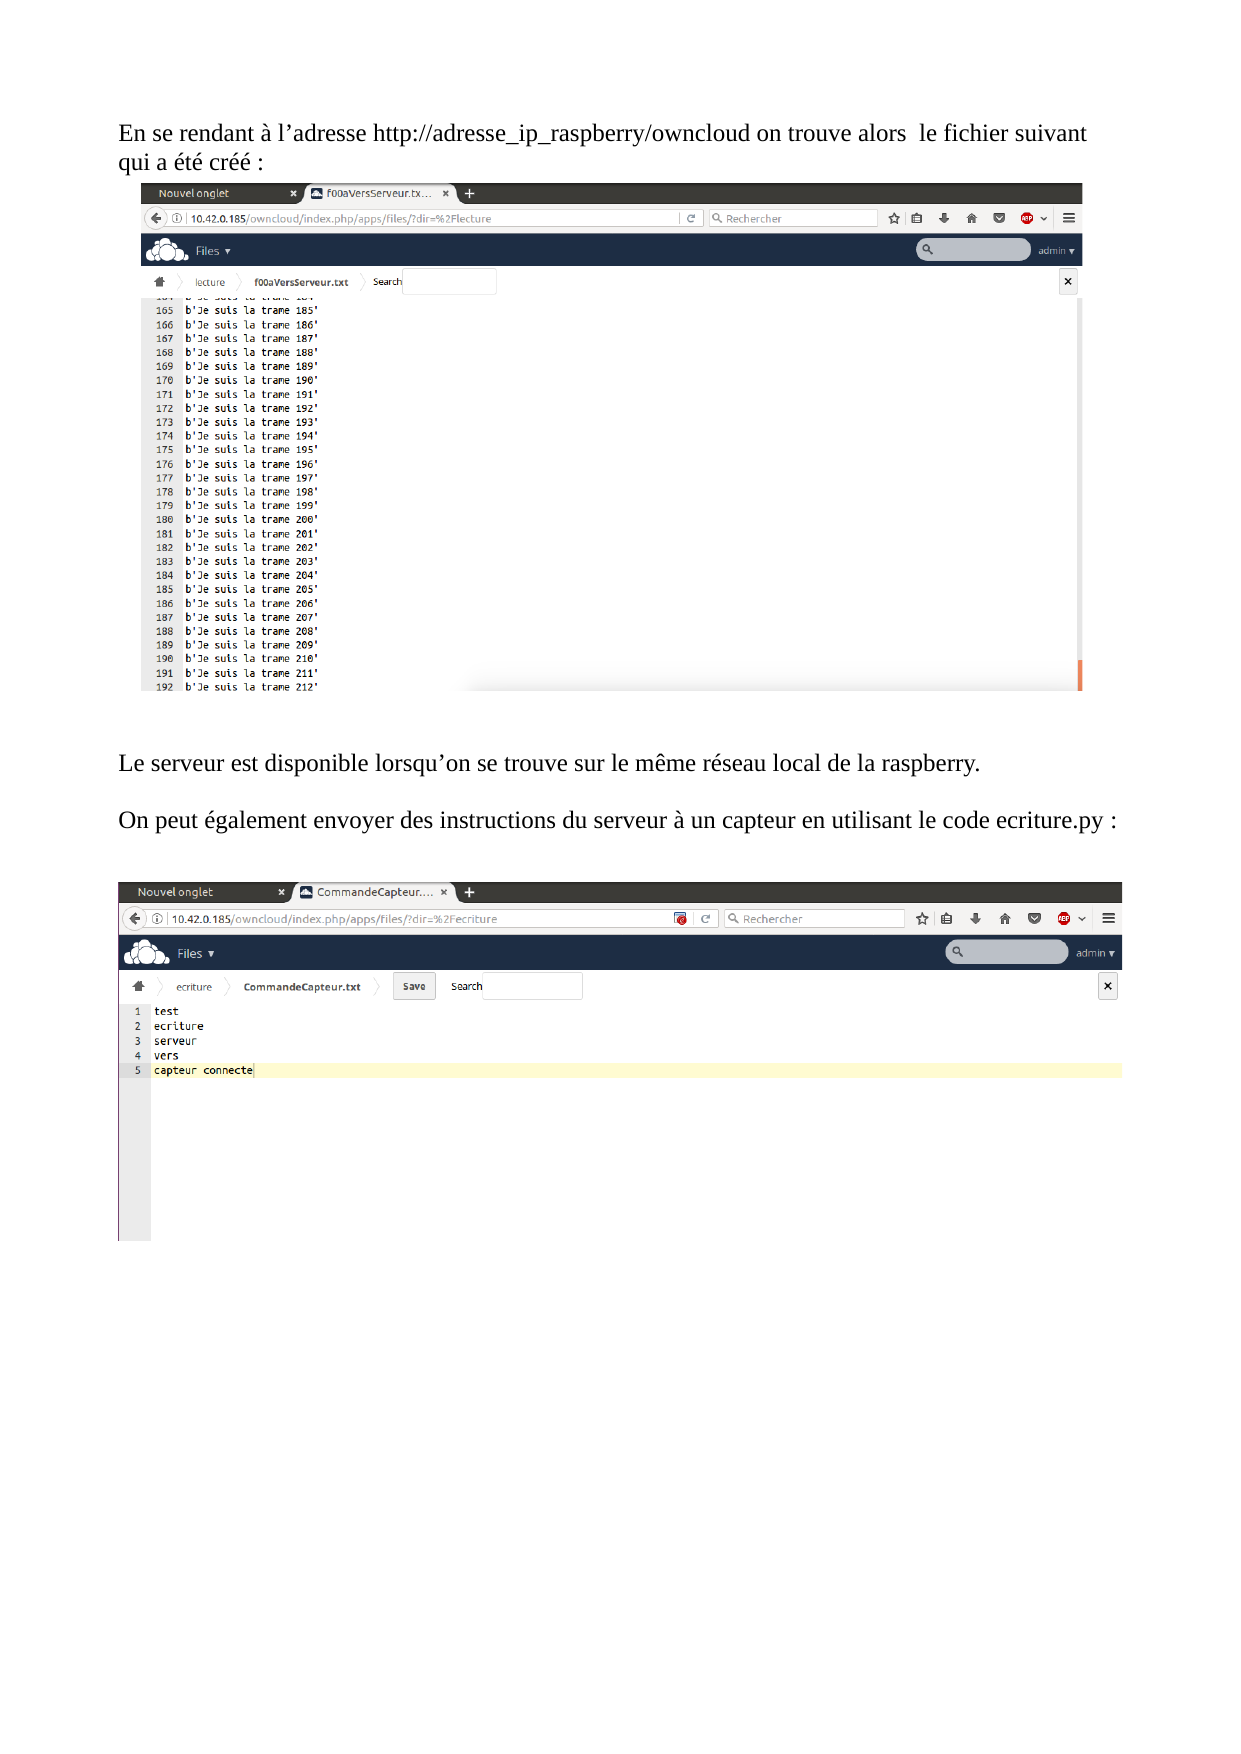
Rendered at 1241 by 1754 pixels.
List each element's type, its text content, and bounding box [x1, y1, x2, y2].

text On peut également envoyer des instructions du serveur à un capteur en utilisant le code ecriture.py : [118, 805, 1122, 834]
text En se rendant à l’adresse http://adresse_ip_raspberry/owncloud on trouve alors le fichier suivant qui a été créé : [118, 118, 1122, 176]
text Le serveur est disponible lorsqu’on se trouve sur le même réseau local de la raspberry. [118, 748, 1122, 776]
picture [141, 183, 1083, 691]
picture [118, 882, 1123, 1241]
